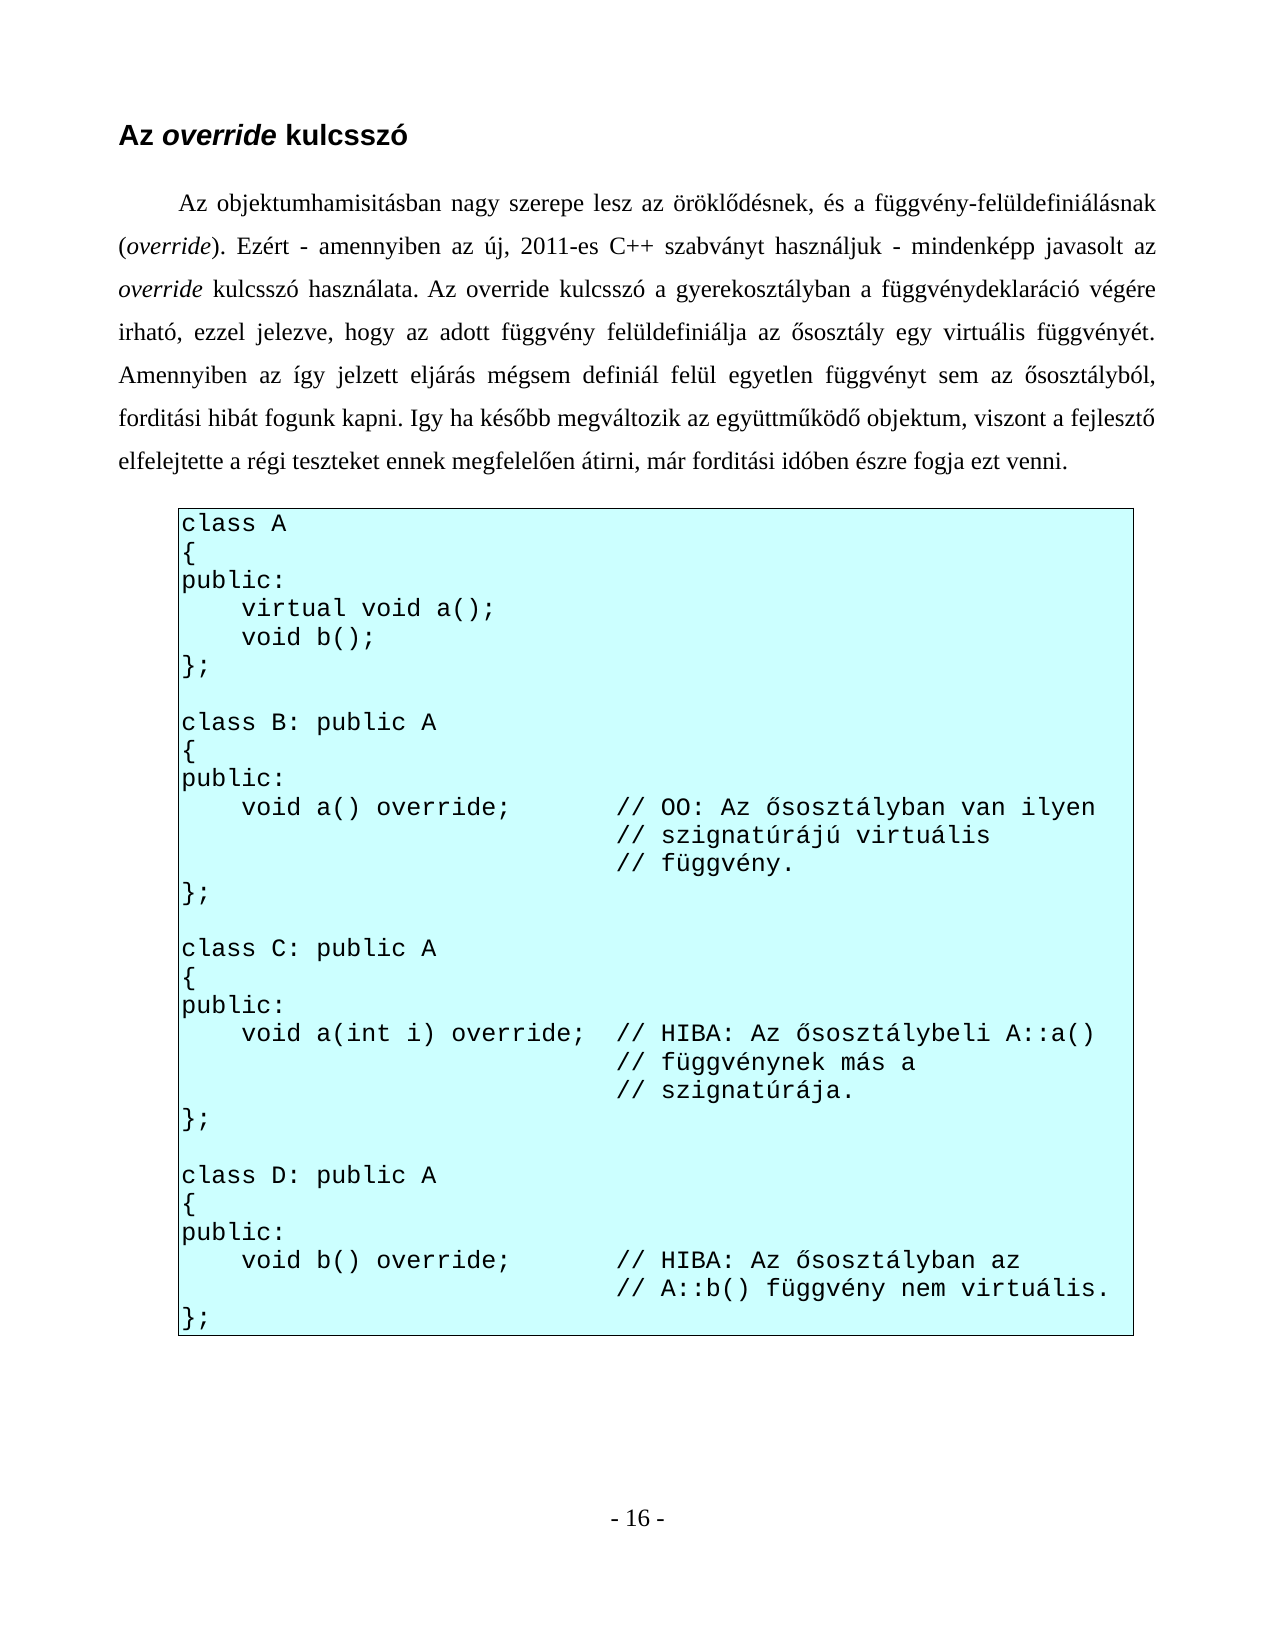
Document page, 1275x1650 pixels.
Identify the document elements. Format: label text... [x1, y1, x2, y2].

text Az objektumhamisitásban nagy szerepe lesz az öröklődésnek, és a függvény-felüldefiniálásnak (override). Ezért - amennyiben az új, 2011-es C++ szabványt használjuk - mindenképp javasolt az override kulcsszó használata. Az override kulcsszó a gyerekosztályban a függvénydeklaráció végére irható, ezzel jelezve, hogy az adott függvény felüldefiniálja az ősosztály egy virtuális függvényét. Amennyiben az így jelzett eljárás mégsem definiál felül egyetlen függvényt sem az ősosztályból, forditási hibát fogunk kapni. Igy ha később megváltozik az együttműködő objektum, viszont a fejlesztő elfelejtette a régi teszteket ennek megfelelően átirni, már forditási idóben észre fogja ezt venni. [118, 188, 1157, 475]
text class A { public: virtual void a(); void b(); }; class B: public A { public: void a() override; // OO: Az ősosztályban van ilyen // szignatúrájú virtuális // függvény. }; class C: public A { public: void a(int i) override; // HIBA: Az ősosztálybeli A::a() // függvénynek más a // szignatúrája. }; class D: public A { public: void b() override; // HIBA: Az ősosztályban az // A::b() függvény nem virtuális. }; [179, 509, 1133, 1335]
subtitle Az override kulcsszó [118, 118, 1157, 152]
